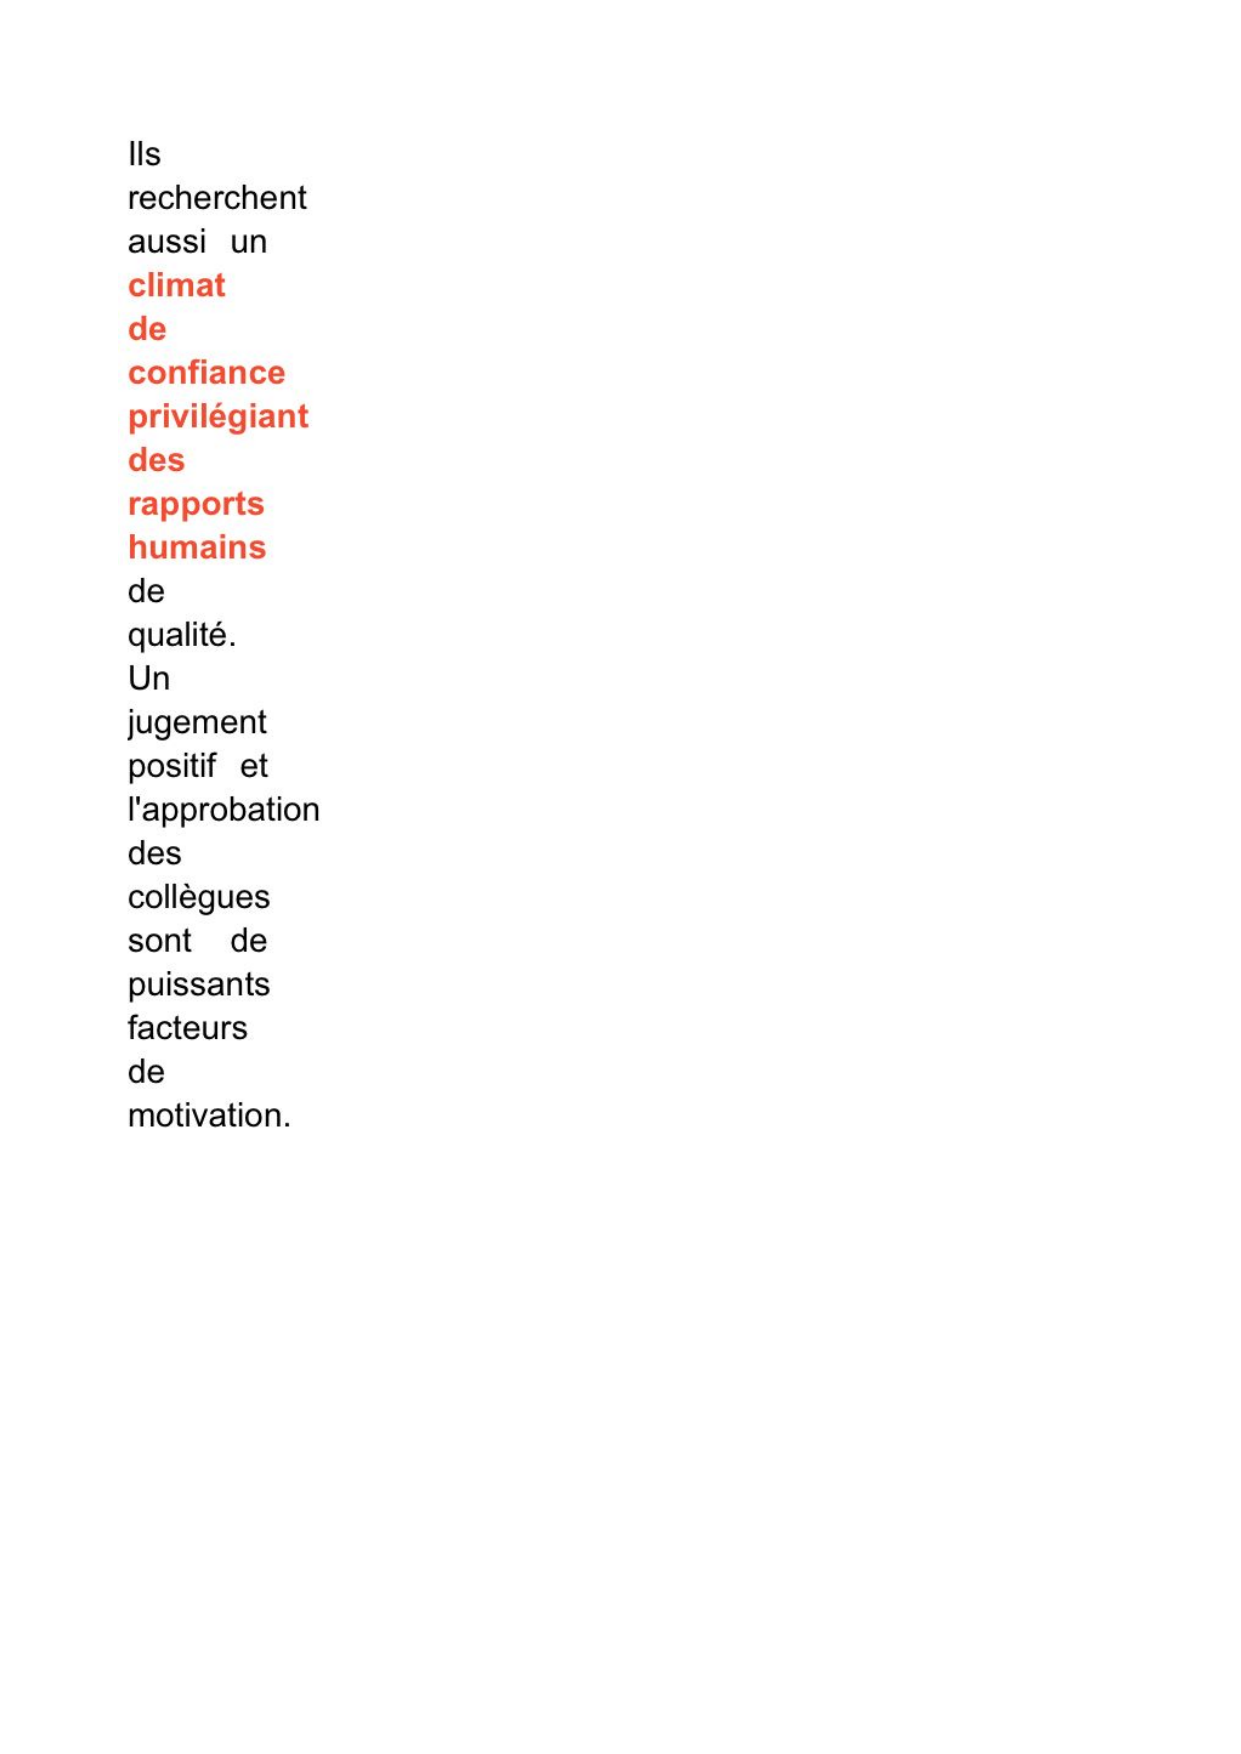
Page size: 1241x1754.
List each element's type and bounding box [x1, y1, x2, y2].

picture [118, 118, 1123, 1129]
